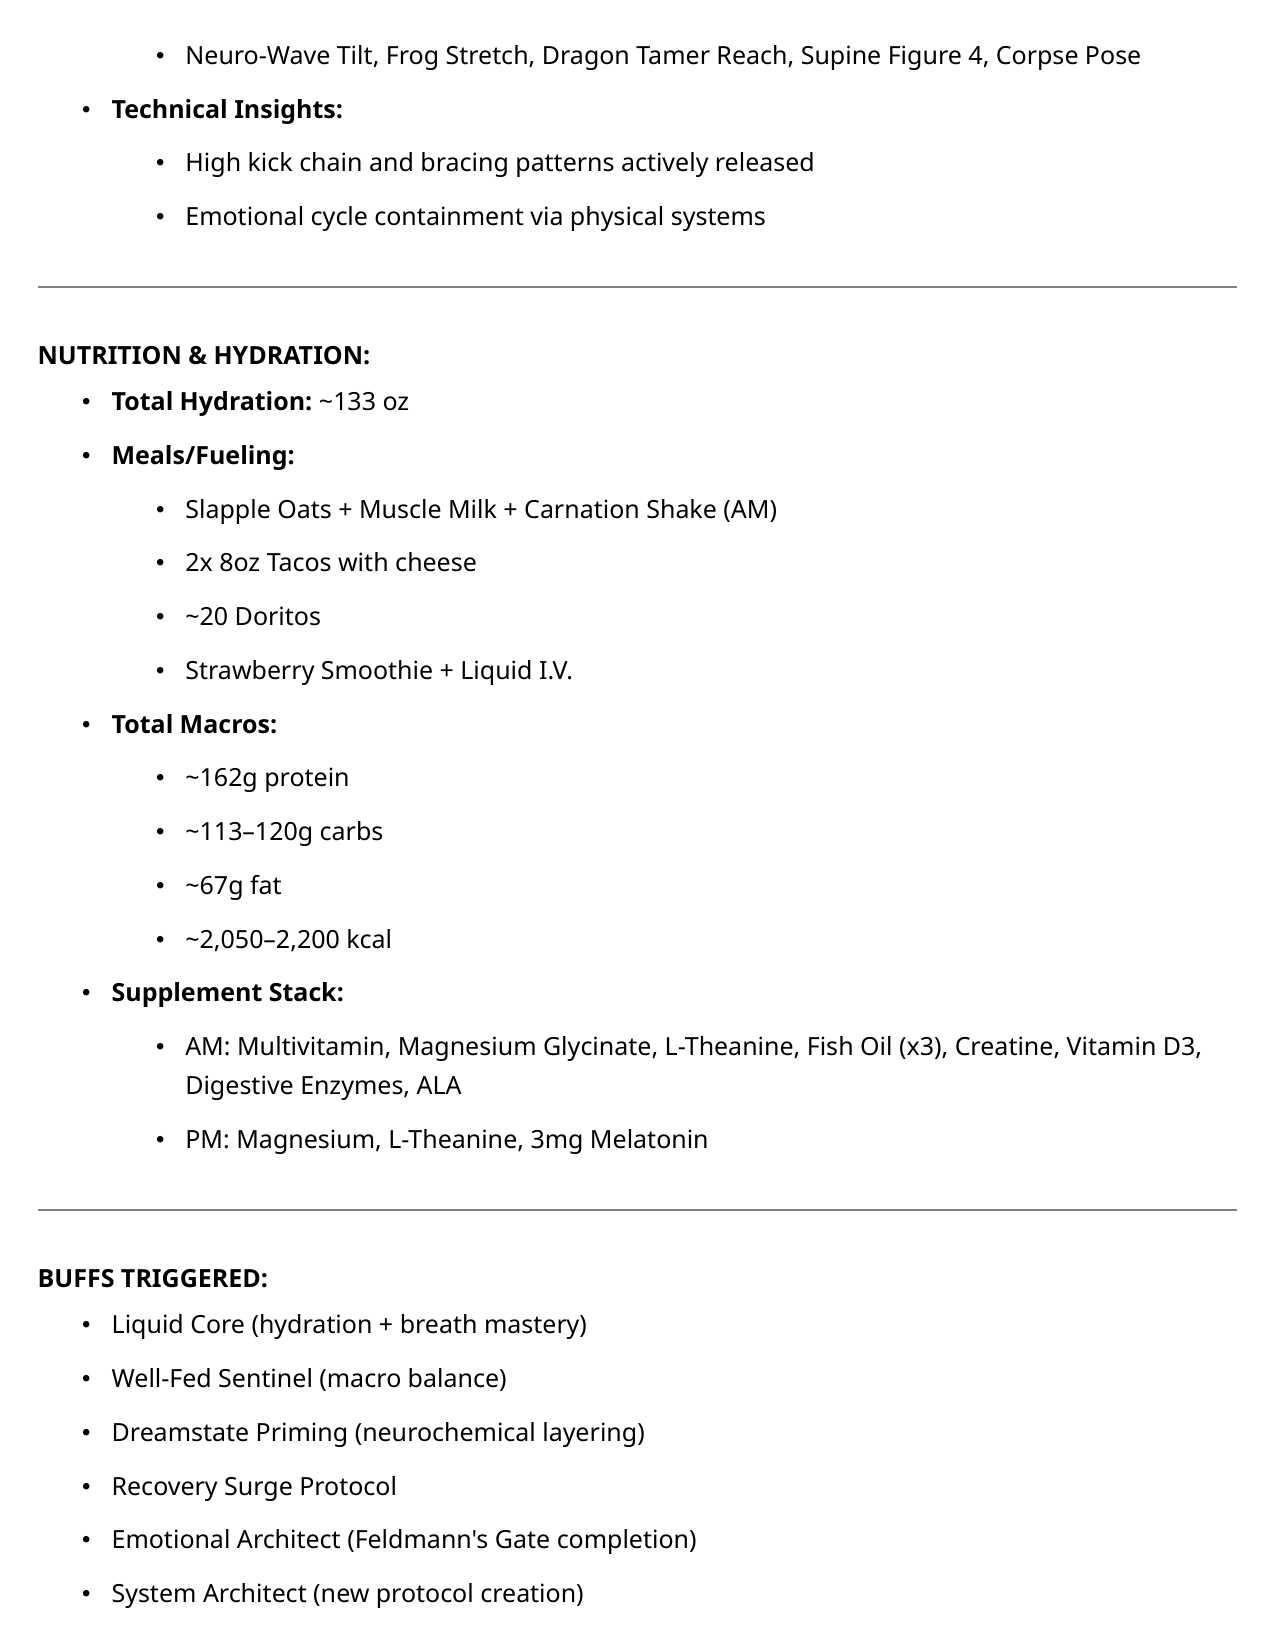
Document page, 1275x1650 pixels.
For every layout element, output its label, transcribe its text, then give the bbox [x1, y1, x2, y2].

list Total Hydration: ~133 oz [82, 384, 1237, 418]
list Emotional Architect (Feldmann's Gate completion) [82, 1522, 1237, 1556]
list Supplement Stack: [82, 975, 1237, 1009]
list High kick chain and bracing patterns actively released [156, 145, 1237, 179]
list ~67g fat [156, 868, 1237, 902]
subtitle NUTRITION & HYDRATION: [37, 337, 1237, 371]
list AM: Multivitamin, Magnesium Glycinate, L-Theanine, Fish Oil (x3), Creatine, Vitamin D3, Digestive Enzymes, ALA [156, 1029, 1237, 1102]
list Well-Fed Sentinel (macro balance) [82, 1361, 1237, 1395]
list Neuro-Wave Tilt, Frog Stretch, Dragon Tamer Reach, Supine Figure 4, Corpse Pose [156, 37, 1237, 72]
list Technical Insights: [82, 91, 1237, 125]
list Meals/Fueling: [82, 438, 1237, 472]
list ~162g protein [156, 760, 1237, 794]
list Emotional cycle containment via physical systems [156, 199, 1237, 233]
subtitle BUFFS TRIGGERED: [37, 1260, 1237, 1294]
list Slapple Oats + Muscle Milk + Carnation Shake (AM) [156, 491, 1237, 525]
list Recovery Surge Protocol [82, 1468, 1237, 1502]
list Total Macros: [82, 706, 1237, 740]
list ~2,050–2,200 kcal [156, 921, 1237, 955]
list ~113–120g carbs [156, 814, 1237, 848]
list 2x 8oz Tacos with cheese [156, 545, 1237, 579]
list Strawberry Smoothie + Liquid I.V. [156, 653, 1237, 687]
list Dreamstate Priming (neurochemical layering) [82, 1414, 1237, 1448]
list ~20 Doritos [156, 599, 1237, 633]
list PM: Magnesium, L-Theanine, 3mg Melatonin [156, 1122, 1237, 1156]
list Liquid Core (hydration + breath mastery) [82, 1307, 1237, 1341]
list System Architect (new protocol creation) [82, 1576, 1237, 1610]
